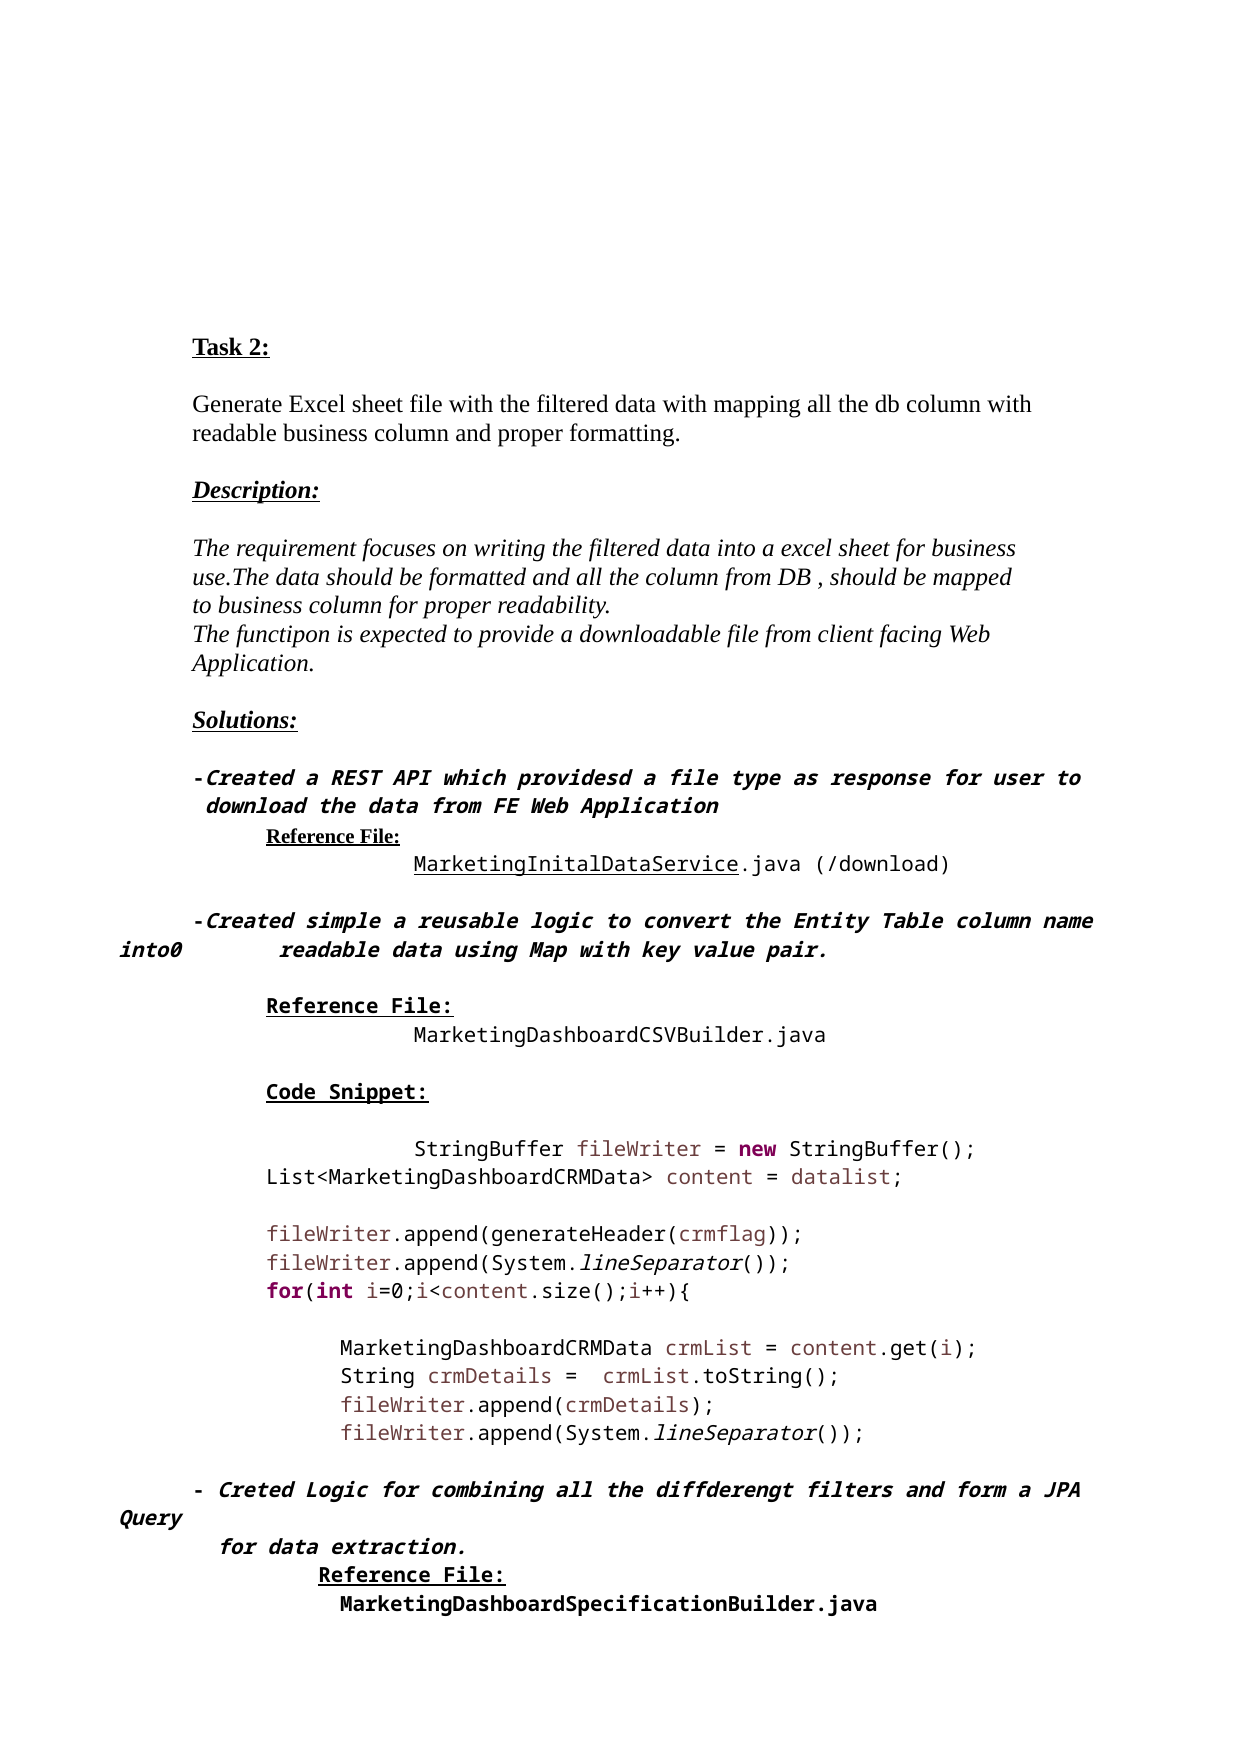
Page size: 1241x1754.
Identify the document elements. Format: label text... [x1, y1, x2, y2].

text List<MarketingDashboardCRMData> content = datalist; [118, 1162, 1122, 1191]
text Application. [118, 648, 1122, 677]
text Solutions: [118, 706, 1122, 734]
list for data extraction. [118, 1532, 1122, 1560]
text fileWriter.append(System.lineSeparator()); [118, 1418, 1122, 1447]
text MarketingDashboardCRMData crmList = content.get(i); [118, 1333, 1122, 1361]
text to business column for proper readability. [118, 591, 1122, 619]
text -Created a REST API which providesd a file type as response for user to [118, 763, 1122, 791]
text StringBuffer fileWriter = new StringBuffer(); [192, 1134, 1122, 1162]
text fileWriter.append(generateHeader(crmflag)); [118, 1219, 1122, 1248]
text download the data from FE Web Application [118, 791, 1122, 820]
text fileWriter.append(System.lineSeparator()); [118, 1248, 1122, 1276]
text The requirement focuses on writing the filtered data into a excel sheet for business [118, 533, 1122, 562]
list MarketingDashboardSpecificationBuilder.java [118, 1589, 1122, 1617]
text -Created simple a reusable logic to convert the Entity Table column name into0 readable data using Map with key value pair. [118, 906, 1122, 963]
text The functipon is expected to provide a downloadable file from client facing Web [118, 619, 1122, 648]
text MarketingDashboardCSVBuilder.java [118, 1020, 1122, 1048]
text Reference File: [118, 992, 1122, 1020]
text for(int i=0;i<content.size();i++){ [118, 1276, 1122, 1304]
text String crmDetails = crmList.toString(); [118, 1361, 1122, 1390]
text Description: [118, 476, 1122, 504]
text Code Snippet: [118, 1077, 1122, 1105]
text Reference File: [118, 820, 1122, 848]
text use.The data should be formatted and all the column from DB , should be mapped [118, 562, 1122, 591]
list Reference File: [193, 1560, 1122, 1589]
list - Creted Logic for combining all the diffderengt filters and form a JPA Query [118, 1475, 1122, 1532]
text Generate Excel sheet file with the filtered data with mapping all the db column with readable business column and proper formatting. [118, 389, 1122, 447]
text MarketingInitalDataService.java (/download) [118, 848, 1122, 878]
text Task 2: [192, 332, 1122, 361]
text fileWriter.append(crmDetails); [118, 1390, 1122, 1418]
